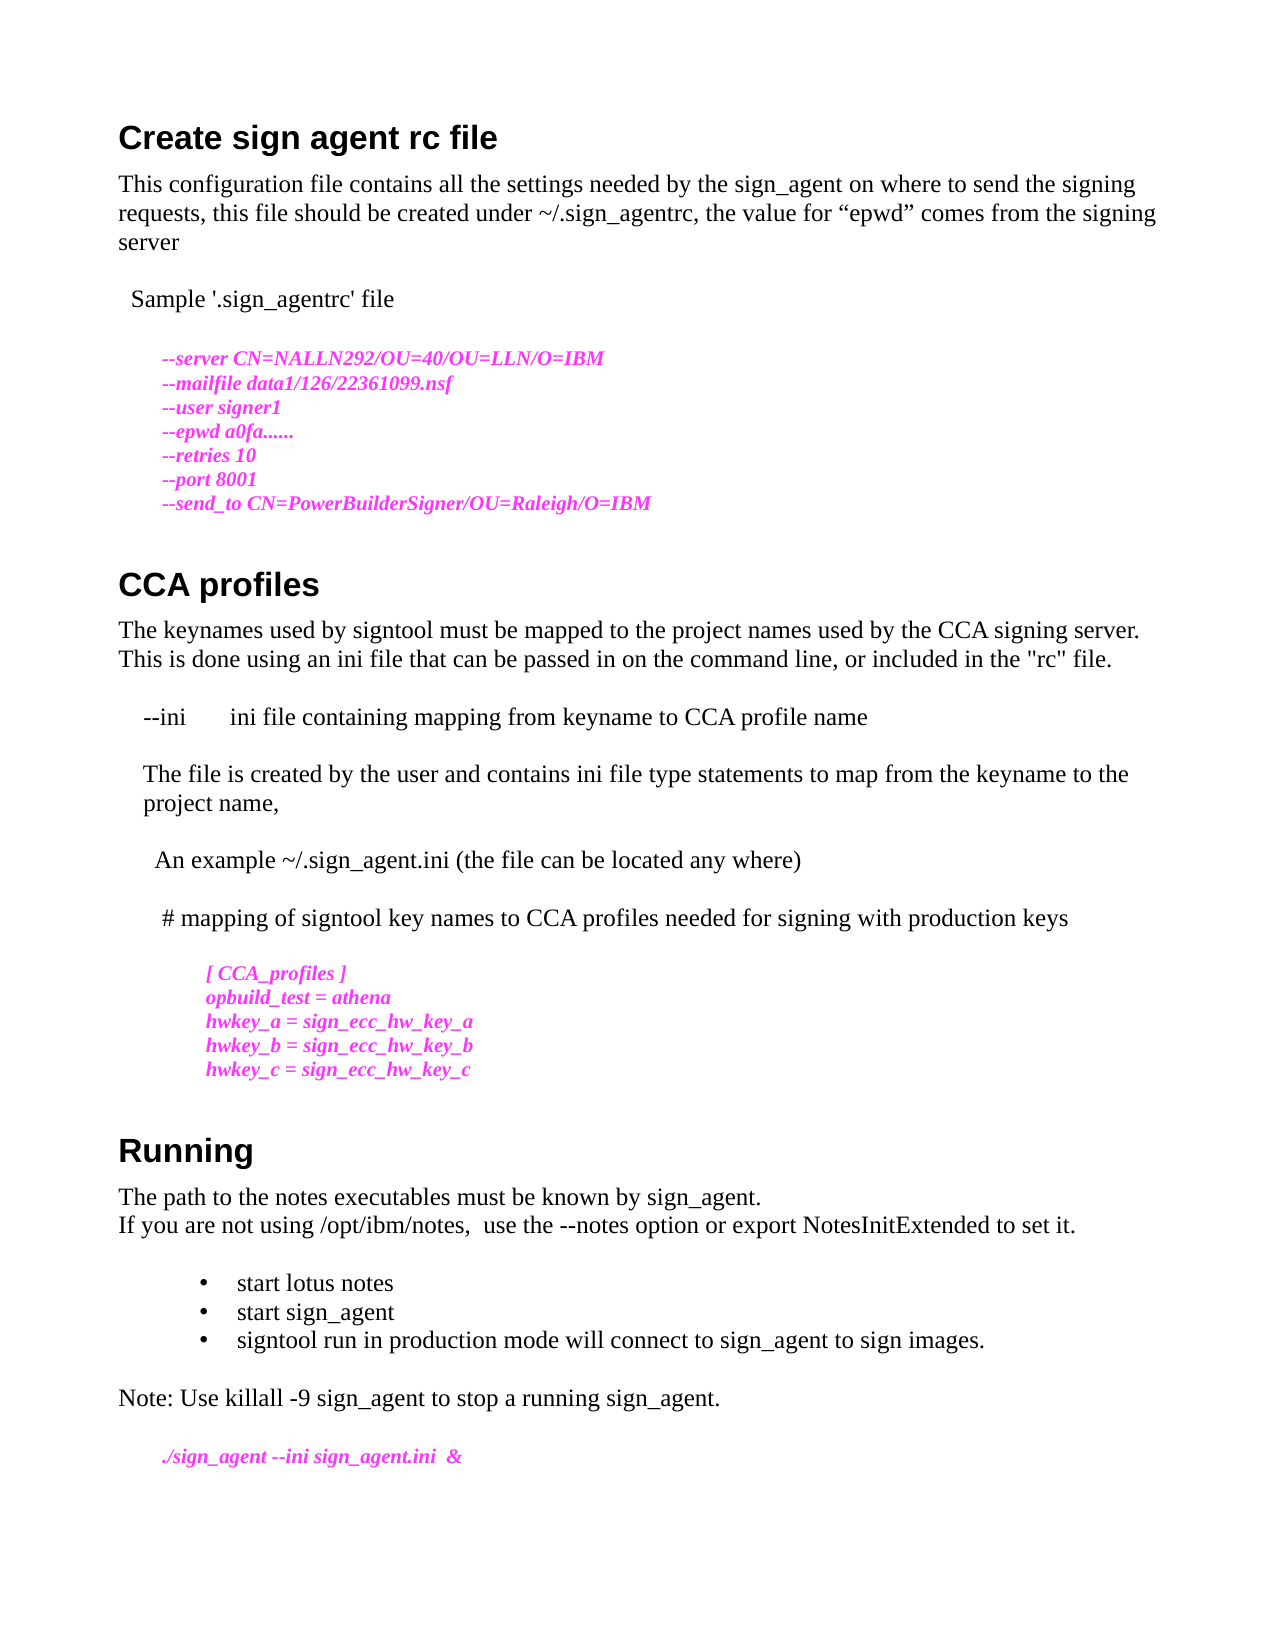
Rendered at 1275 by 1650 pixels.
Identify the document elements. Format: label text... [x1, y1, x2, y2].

text The path to the notes executables must be known by sign_agent. [118, 1182, 1157, 1210]
subtitle Create sign agent rc file [118, 118, 1157, 157]
list start sign_agent [199, 1297, 1157, 1325]
text opbuild_test = athena [118, 985, 1157, 1009]
text The file is created by the user and contains ini file type statements to map from the keyname to the [118, 759, 1157, 788]
list start lotus notes [199, 1268, 1157, 1297]
list signtool run in production mode will connect to sign_agent to sign images. [199, 1325, 1157, 1354]
text --user signer1 [118, 394, 1157, 419]
subtitle Running [118, 1131, 1157, 1169]
text Sample '.sign_agentrc' file [118, 284, 1157, 313]
text An example ~/.sign_agent.ini (the file can be located any where) [118, 846, 1157, 874]
text --mailfile data1/126/22361099.nsf [118, 371, 1157, 394]
text --port 8001 [118, 467, 1157, 491]
text # mapping of signtool key names to CCA profiles needed for signing with production keys [118, 903, 1157, 932]
text The keynames used by signtool must be mapped to the project names used by the CCA signing server. [118, 616, 1157, 644]
text This is done using an ini file that can be passed in on the command line, or included in the "rc" file. [118, 644, 1157, 673]
text --ini ini file containing mapping from keyname to CCA profile name [118, 702, 1157, 731]
text Note: Use killall -9 sign_agent to stop a running sign_agent. [118, 1383, 1157, 1412]
text project name, [118, 788, 1157, 817]
text [ CCA_profiles ] [118, 961, 1157, 985]
text --epwd a0fa...... [118, 419, 1157, 443]
subtitle CCA profiles [118, 564, 1157, 603]
text If you are not using /opt/ibm/notes, use the --notes option or export NotesInitExtended to set it. [118, 1210, 1157, 1239]
text --send_to CN=PowerBuilderSigner/OU=Raleigh/O=IBM [118, 491, 1157, 515]
text --server CN=NALLN292/OU=40/OU=LLN/O=IBM [118, 342, 1157, 371]
text hwkey_c = sign_ecc_hw_key_c [118, 1057, 1157, 1081]
text This configuration file contains all the settings needed by the sign_agent on where to send the signing requests, this file should be created under ~/.sign_agentrc, the value for “epwd” comes from the signing server [118, 169, 1157, 256]
text ./sign_agent --ini sign_agent.ini & [118, 1440, 1157, 1469]
text hwkey_a = sign_ecc_hw_key_a [118, 1009, 1157, 1033]
text --retries 10 [118, 443, 1157, 467]
text hwkey_b = sign_ecc_hw_key_b [118, 1033, 1157, 1057]
